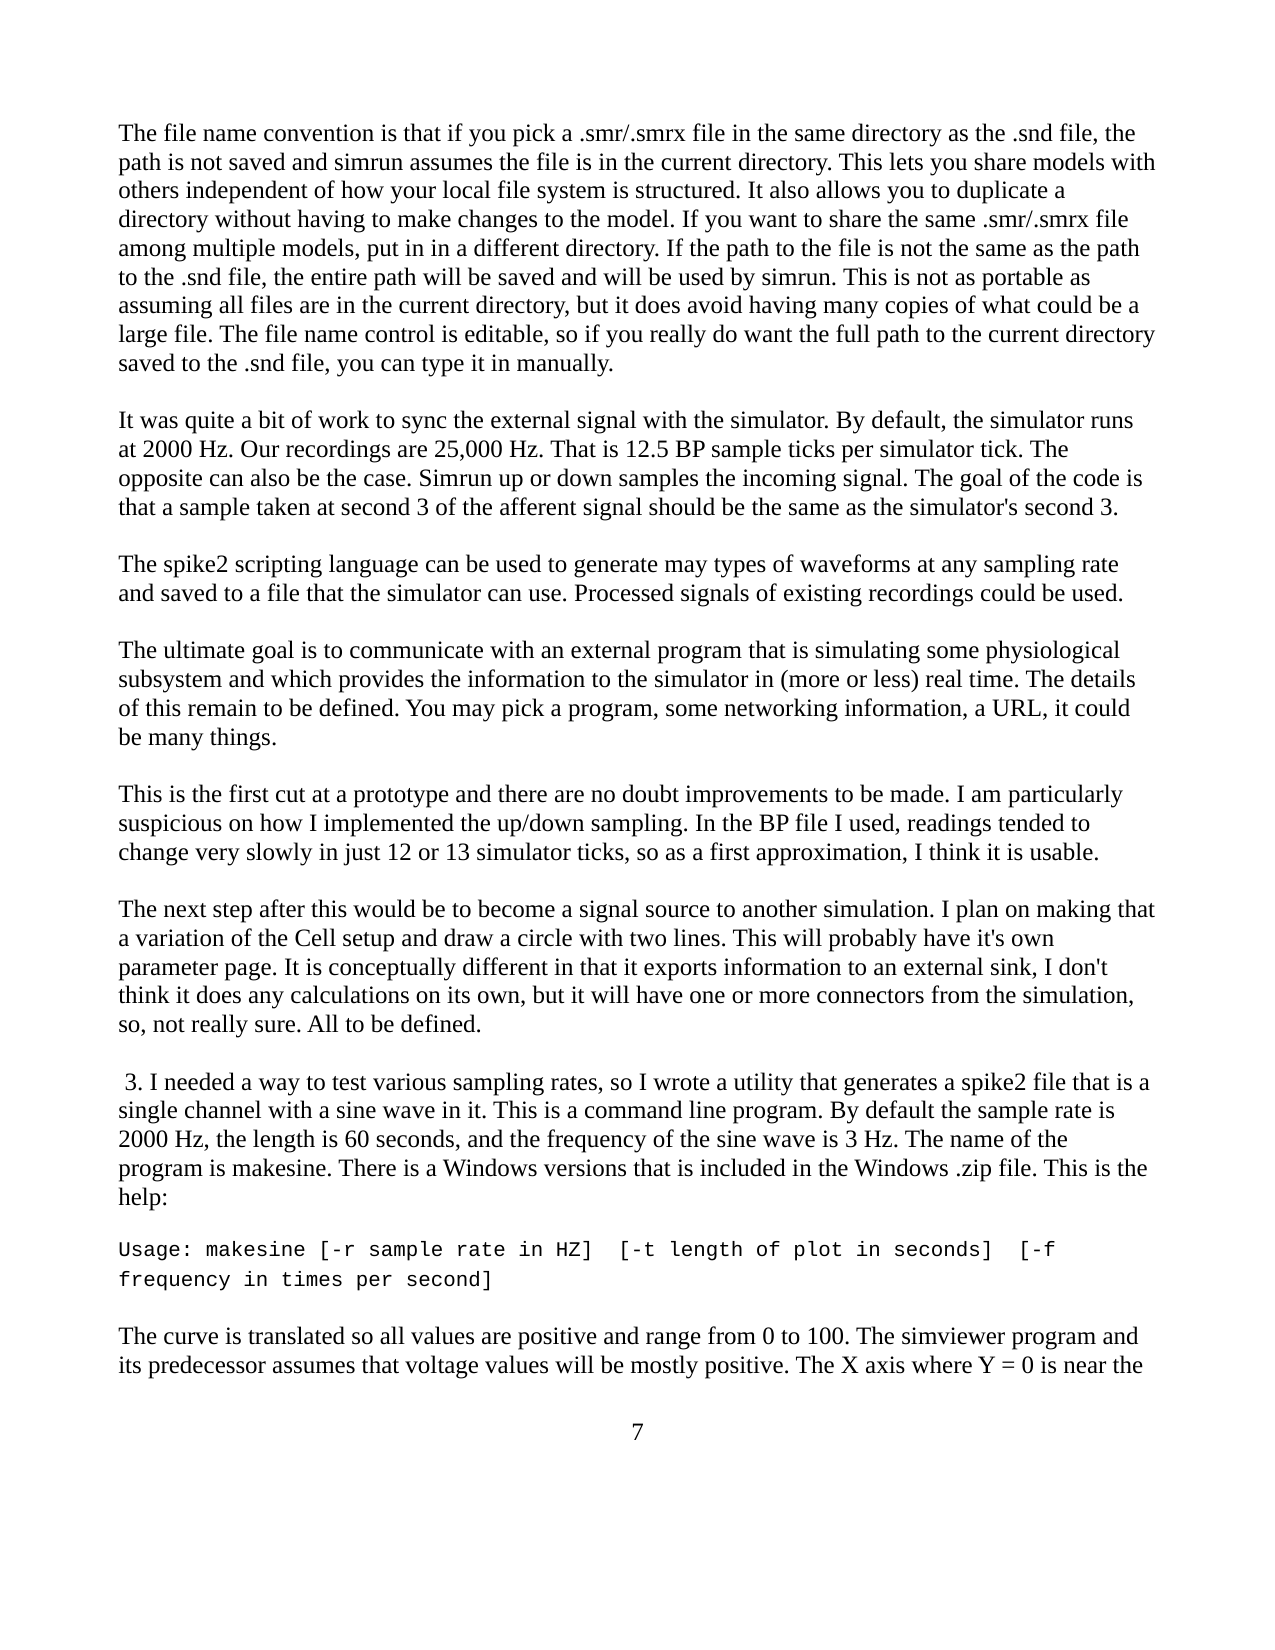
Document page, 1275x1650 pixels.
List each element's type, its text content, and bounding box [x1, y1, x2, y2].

text It was quite a bit of work to sync the external signal with the simulator. By default, the simulator runs at 2000 Hz. Our recordings are 25,000 Hz. That is 12.5 BP sample ticks per simulator tick. The opposite can also be the case. Simrun up or down samples the incoming signal. The goal of the code is that a sample taken at second 3 of the afferent signal should be the same as the simulator's second 3. [118, 406, 1157, 521]
text The spike2 scripting language can be used to generate may types of waveforms at any sampling rate and saved to a file that the simulator can use. Processed signals of existing recordings could be used. [118, 549, 1157, 607]
text The curve is translated so all values are positive and range from 0 to 100. The simviewer program and its predecessor assumes that voltage values will be mostly positive. The X axis where Y = 0 is near the [118, 1321, 1157, 1379]
text The ultimate goal is to communicate with an external program that is simulating some physiological subsystem and which provides the information to the simulator in (more or less) real time. The details of this remain to be defined. You may pick a program, some networking information, a URL, it could be many things. [118, 636, 1157, 751]
text 3. I needed a way to test various sampling rates, so I wrote a utility that generates a spike2 file that is a single channel with a sine wave in it. This is a command line program. By default the sample rate is 2000 Hz, the length is 60 seconds, and the frequency of the sine wave is 3 Hz. The name of the program is makesine. There is a Windows versions that is included in the Windows .zip file. This is the help: [118, 1067, 1157, 1211]
text The next step after this would be to become a signal source to another simulation. I plan on making that a variation of the Cell setup and draw a circle with two lines. This will probably have it's own parameter page. It is conceptually different in that it exports information to an external sink, I don't think it does any calculations on its own, but it will have one or more connectors from the simulation, so, not really sure. All to be defined. [118, 894, 1157, 1038]
text The file name convention is that if you pick a .smr/.smrx file in the same directory as the .snd file, the path is not saved and simrun assumes the file is in the current directory. This lets you share models with others independent of how your local file system is structured. It also allows you to duplicate a directory without having to make changes to the model. If you want to share the same .smr/.smrx file among multiple models, put in in a different directory. If the path to the file is not the same as the path to the .snd file, the entire path will be saved and will be used by simrun. This is not as portable as assuming all files are in the current directory, but it does avoid having many copies of what could be a large file. The file name control is editable, so if you really do want the full path to the current directory saved to the .snd file, you can type it in manually. [118, 118, 1157, 377]
text This is the first cut at a prototype and there are no doubt improvements to be made. I am particularly suspicious on how I implemented the up/down sampling. In the BP file I used, readings tended to change very slowly in just 12 or 13 simulator ticks, so as a first approximation, I think it is usable. [118, 779, 1157, 866]
text Usage: makesine [-r sample rate in HZ] [-t length of plot in seconds] [-f frequency in times per second] [118, 1239, 1157, 1293]
